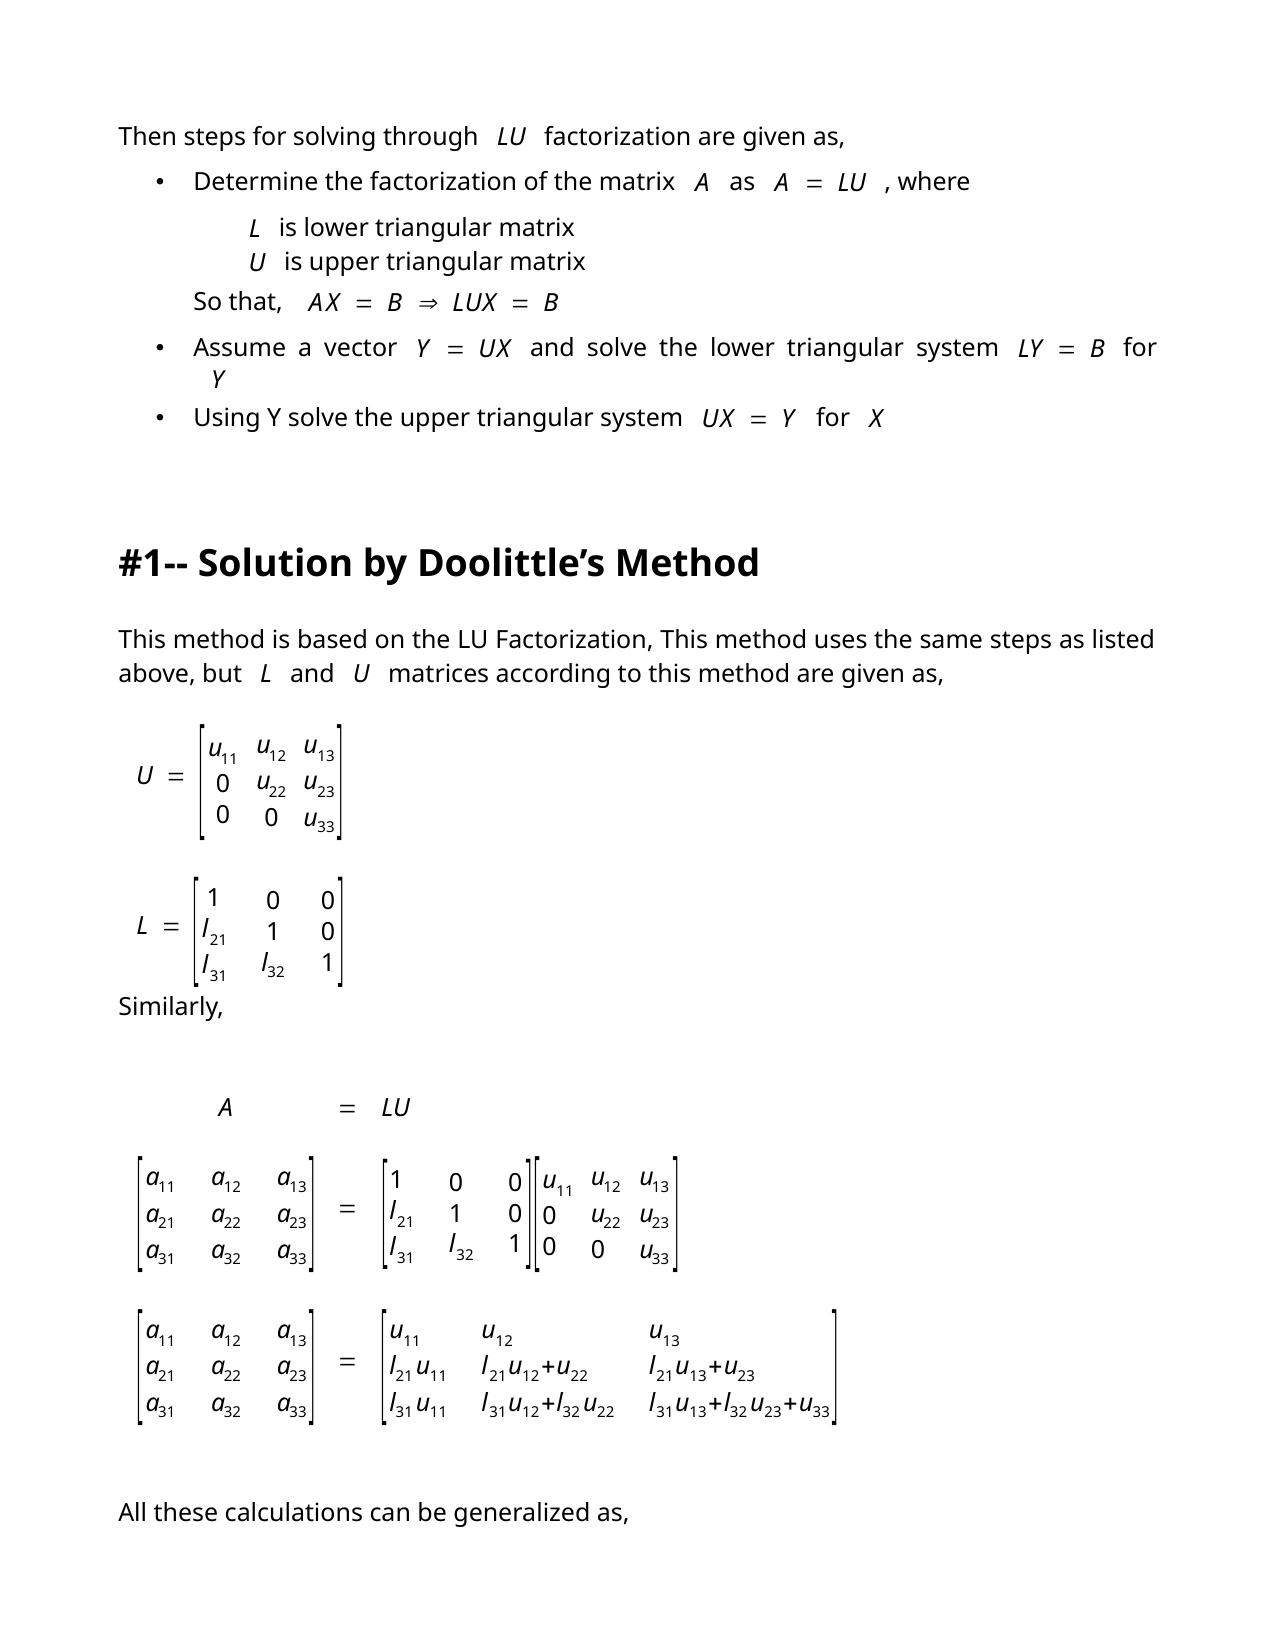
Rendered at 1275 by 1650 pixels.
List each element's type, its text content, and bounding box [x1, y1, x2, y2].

text #1-- Solution by Doolittle’s Method [118, 536, 1157, 587]
list Determine the factorization of the matrixas, where [156, 164, 1157, 198]
list is upper triangular matrix [193, 244, 1157, 278]
text This method is based on the LU Factorization, This method uses the same steps as listed above, butandmatrices according to this method are given as, [118, 621, 1157, 689]
list So that, [156, 284, 1157, 318]
text All these calculations can be generalized as, [118, 1495, 1157, 1529]
text Then steps for solving throughfactorization are given as, [118, 118, 1157, 152]
list Using Y solve the upper triangular systemfor [156, 400, 1157, 434]
text Similarly, [118, 989, 1157, 1023]
list Assume a vectorand solve the lower triangular systemfor [156, 330, 1157, 394]
list is lower triangular matrix [193, 210, 1157, 244]
